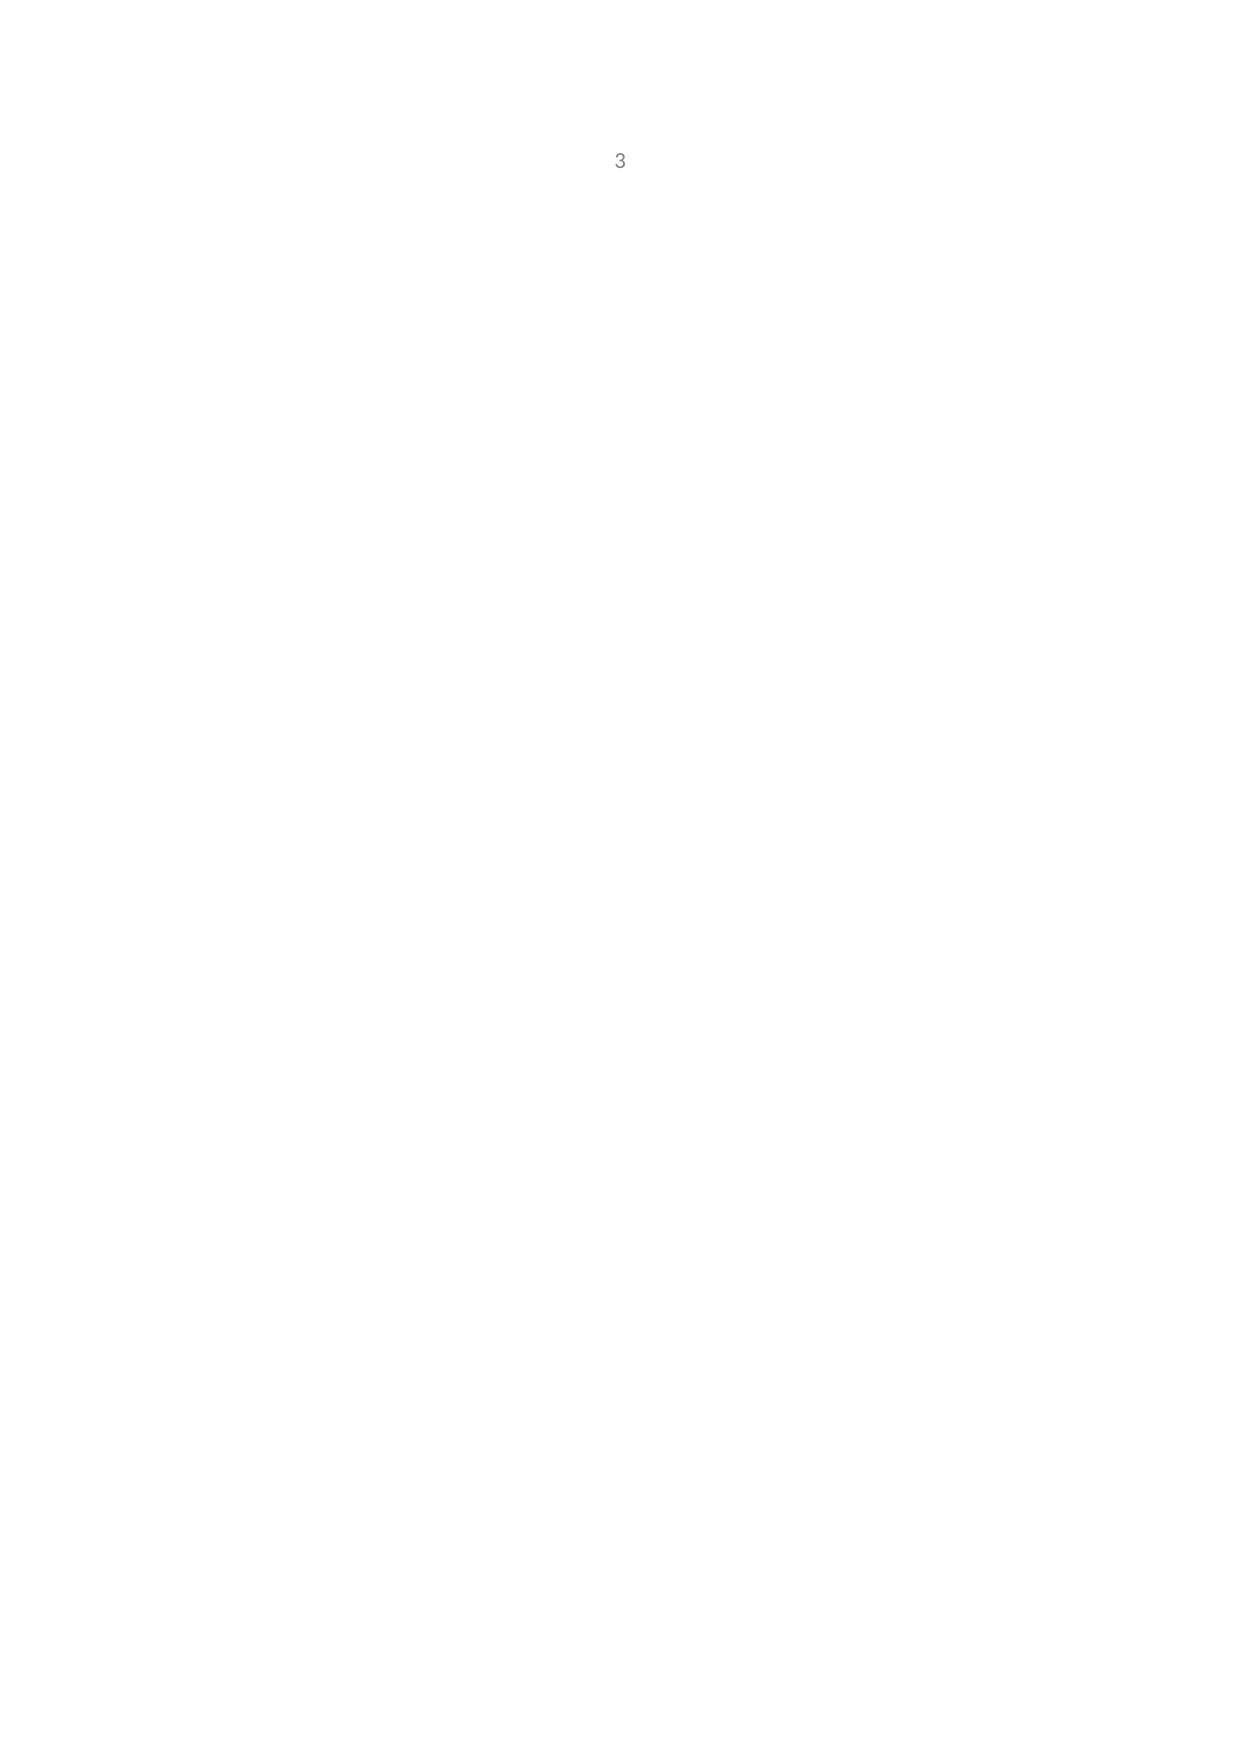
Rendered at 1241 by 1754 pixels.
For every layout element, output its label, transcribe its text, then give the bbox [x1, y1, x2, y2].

text 3 [74, 146, 1165, 174]
